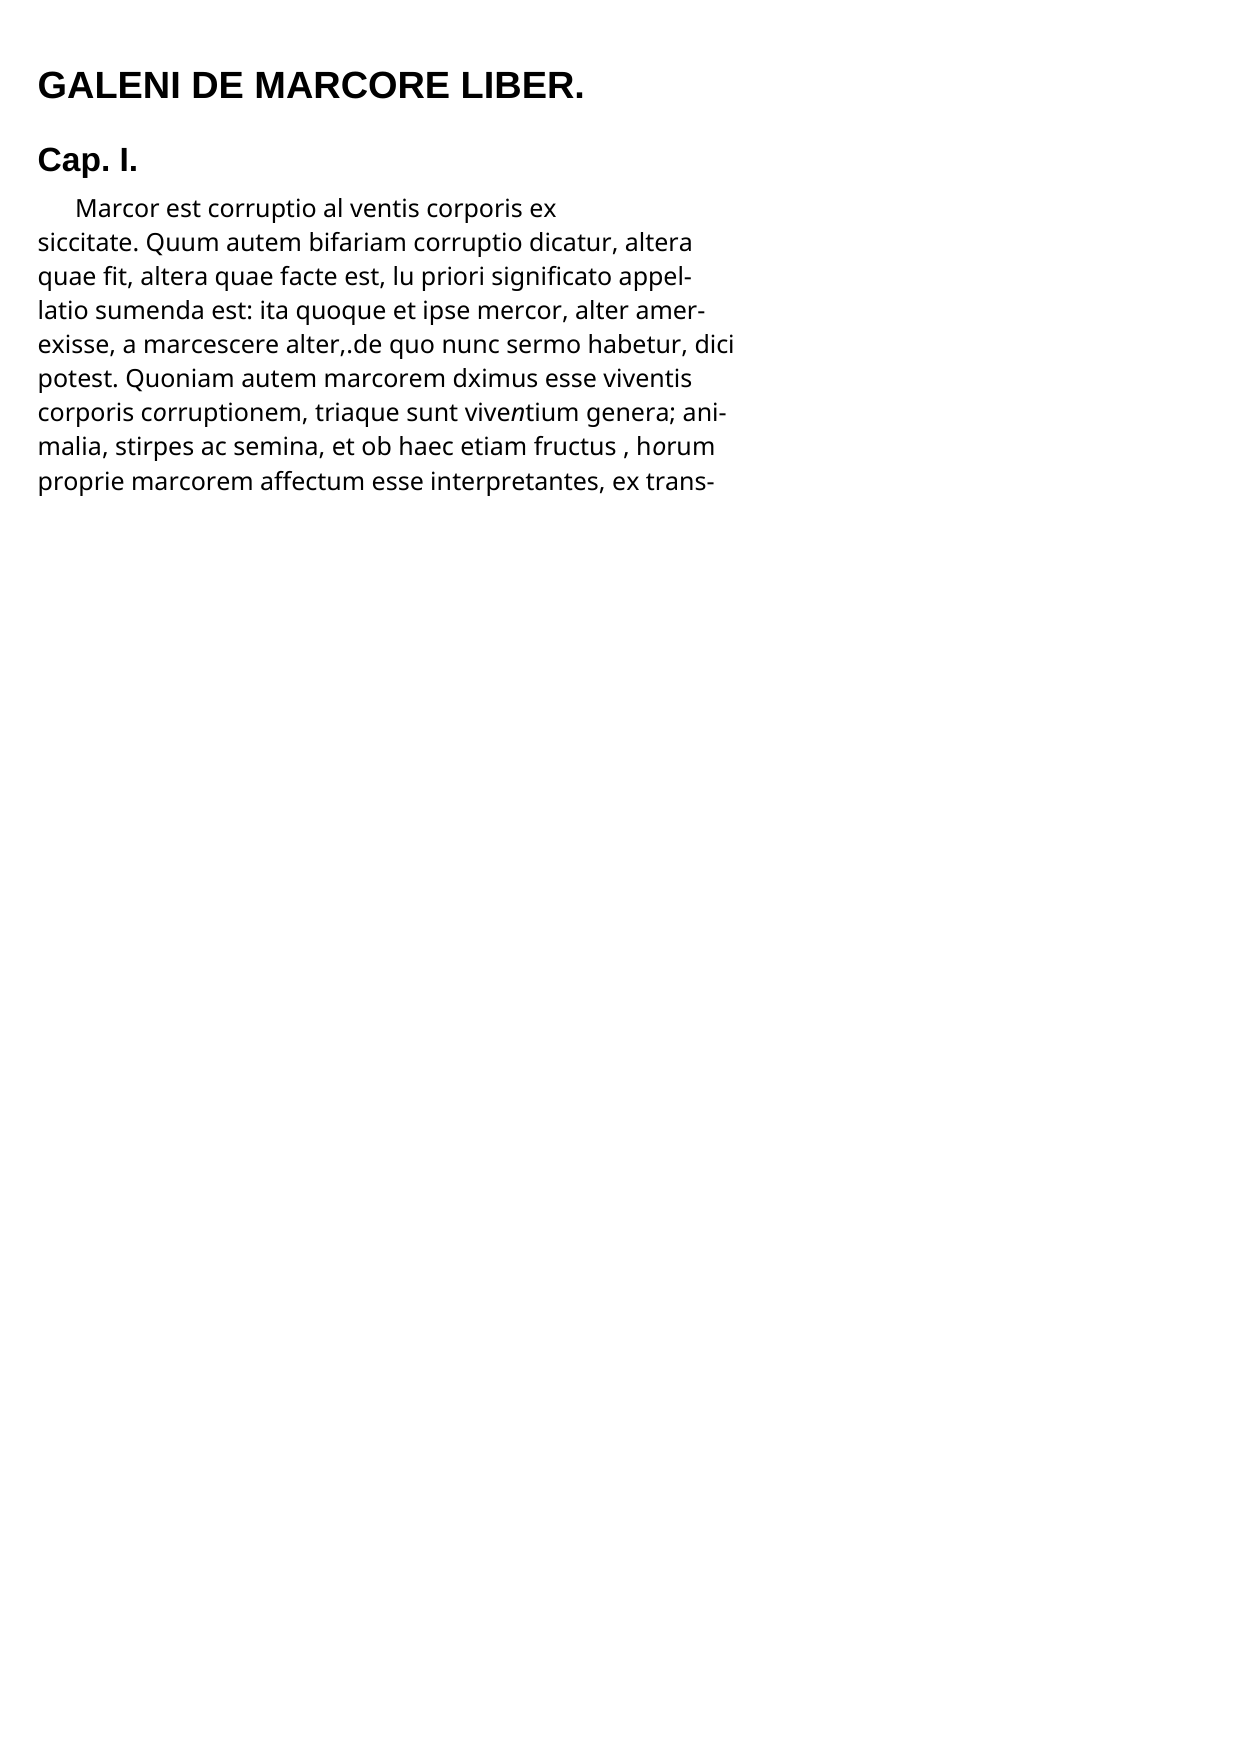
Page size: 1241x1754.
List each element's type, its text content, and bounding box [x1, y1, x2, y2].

text Marcor est corruptio al ventis corporis ex siccitate. Quum autem bifariam corruptio dicatur, altera quae fit, altera quae facte est, lu priori significato appel- latio sumenda est: ita quoque et ipse mercor, alter amer- exisse, a marcescere alter,.de quo nunc sermo habetur, dici potest. Quoniam autem marcorem dximus esse viventis corporis corruptionem, triaque sunt viventium genera; ani- malia, stirpes ac semina, et ob haec etiam fructus , horum proprie marcorem affectum esse interpretantes, ex trans- [37, 191, 1203, 497]
subtitle Cap. I. [37, 139, 1203, 178]
subtitle GALENI DE MARCORE LIBER. [37, 62, 1203, 106]
